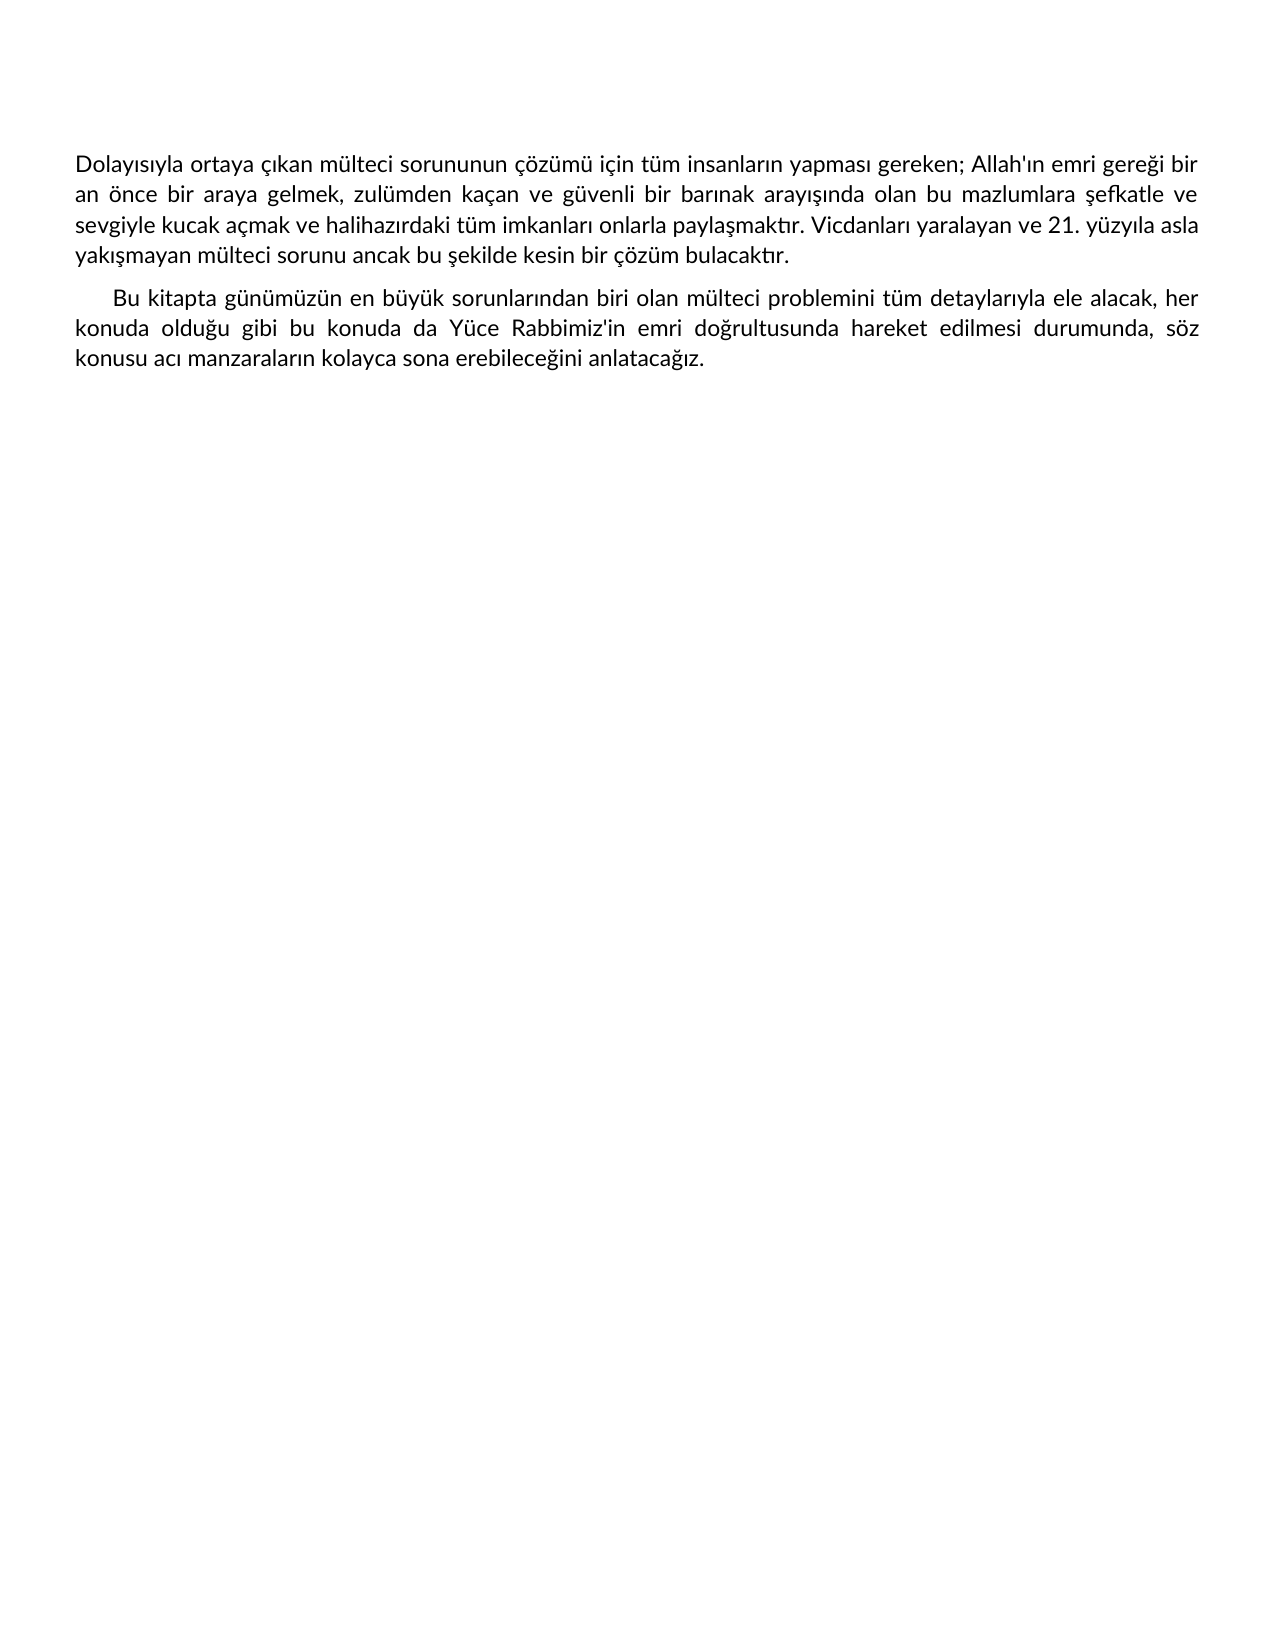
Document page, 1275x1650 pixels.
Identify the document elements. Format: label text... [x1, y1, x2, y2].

text Bu kitapta günümüzün en büyük sorunlarından biri olan mülteci problemini tüm detaylarıyla ele alacak, her konuda olduğu gibi bu konuda da Yüce Rabbimiz'in emri doğrultusunda hareket edilmesi durumunda, söz konusu acı manzaraların kolayca sona erebileceğini anlatacağız. [75, 283, 1200, 371]
text Dolayısıyla ortaya çıkan mülteci sorununun çözümü için tüm insanların yapması gereken; Allah'ın emri gereği bir an önce bir araya gelmek, zulümden kaçan ve güvenli bir barınak arayışında olan bu mazlumlara şefkatle ve sevgiyle kucak açmak ve halihazırdaki tüm imkanları onlarla paylaşmaktır. Vicdanları yaralayan ve 21. yüzyıla asla yakışmayan mülteci sorunu ancak bu şekilde kesin bir çözüm bulacaktır. [75, 150, 1200, 268]
